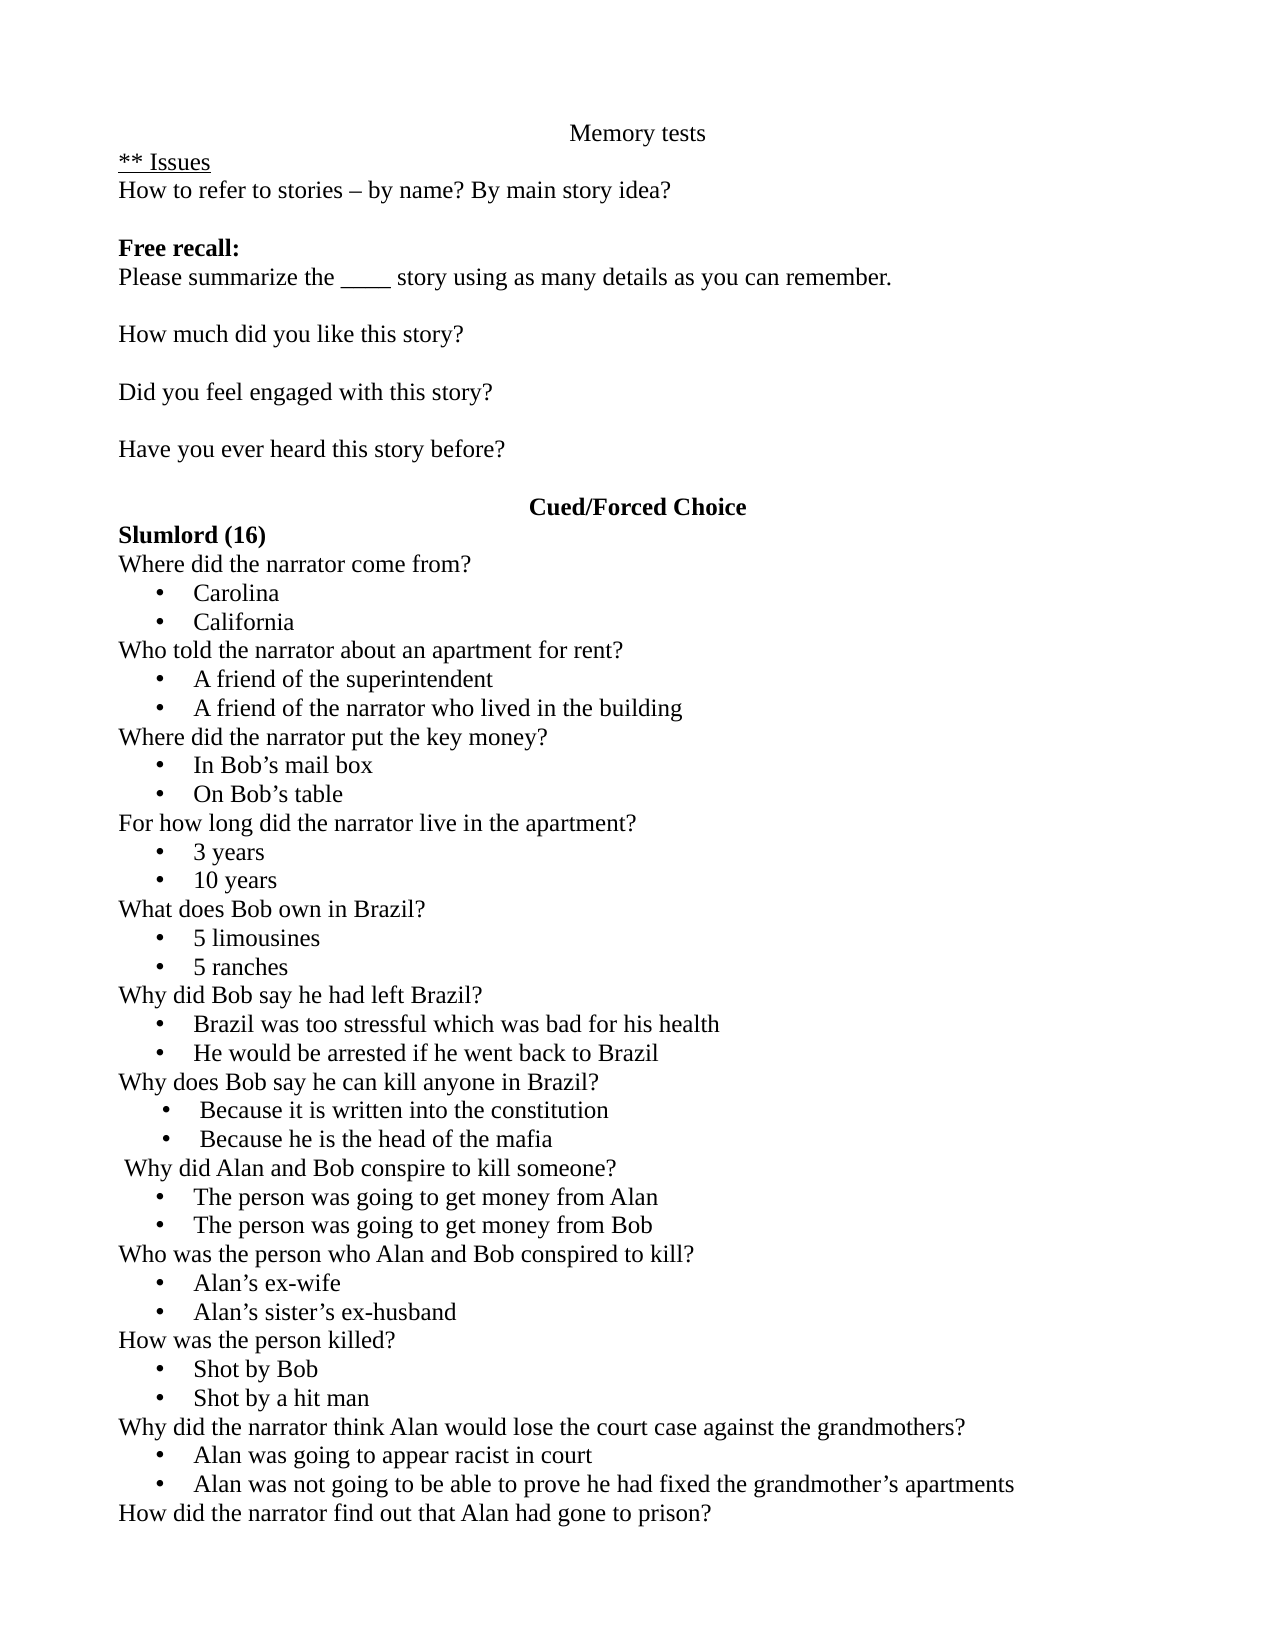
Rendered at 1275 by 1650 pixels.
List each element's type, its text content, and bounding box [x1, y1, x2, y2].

list In Bob’s mail box [156, 751, 1157, 779]
text Why did Alan and Bob conspire to kill someone? [118, 1153, 1157, 1182]
text How was the person killed? [118, 1326, 1157, 1354]
list The person was going to get money from Bob [156, 1211, 1157, 1239]
list Alan’s sister’s ex-husband [156, 1297, 1157, 1326]
list Shot by Bob [156, 1354, 1157, 1383]
list Shot by a hit man [156, 1383, 1157, 1412]
list The person was going to get money from Alan [156, 1182, 1157, 1211]
list Brazil was too stressful which was bad for his health [156, 1009, 1157, 1038]
text Where did the narrator come from? [118, 549, 1157, 578]
list Alan’s ex-wife [156, 1268, 1157, 1297]
list On Bob’s table [156, 779, 1157, 808]
text Why did Bob say he had left Brazil? [118, 981, 1157, 1009]
text ** Issues How to refer to stories – by name? By main story idea? [118, 147, 1157, 204]
text Memory tests [118, 118, 1157, 147]
text Slumlord (16) [118, 521, 1157, 549]
list 3 years [156, 837, 1157, 866]
text Why did the narrator think Alan would lose the court case against the grandmothers? [118, 1412, 1157, 1441]
text Cued/Forced Choice [118, 492, 1157, 521]
text Who told the narrator about an apartment for rent? [118, 636, 1157, 664]
list A friend of the narrator who lived in the building [156, 693, 1157, 722]
text Why does Bob say he can kill anyone in Brazil? [118, 1067, 1157, 1096]
text How much did you like this story? [118, 319, 1157, 348]
text For how long did the narrator live in the apartment? [118, 808, 1157, 837]
list 10 years [156, 866, 1157, 894]
list Alan was going to appear racist in court [156, 1441, 1157, 1469]
list Because it is written into the constitution [162, 1096, 1157, 1124]
text Have you ever heard this story before? [118, 434, 1157, 463]
list 5 ranches [156, 952, 1157, 981]
text Please summarize the ____ story using as many details as you can remember. [118, 262, 1157, 291]
list A friend of the superintendent [156, 664, 1157, 693]
text What does Bob own in Brazil? [118, 894, 1157, 923]
text Who was the person who Alan and Bob conspired to kill? [118, 1239, 1157, 1268]
text Free recall: [118, 233, 1157, 262]
text Where did the narrator put the key money? [118, 722, 1157, 751]
text Did you feel engaged with this story? [118, 377, 1157, 406]
list Carolina [156, 578, 1157, 607]
list He would be arrested if he went back to Brazil [156, 1038, 1157, 1067]
list California [156, 607, 1157, 636]
list Because he is the head of the mafia [162, 1124, 1157, 1153]
list 5 limousines [156, 923, 1157, 952]
text How did the narrator find out that Alan had gone to prison? [118, 1498, 1157, 1527]
list Alan was not going to be able to prove he had fixed the grandmother’s apartments [156, 1469, 1157, 1498]
